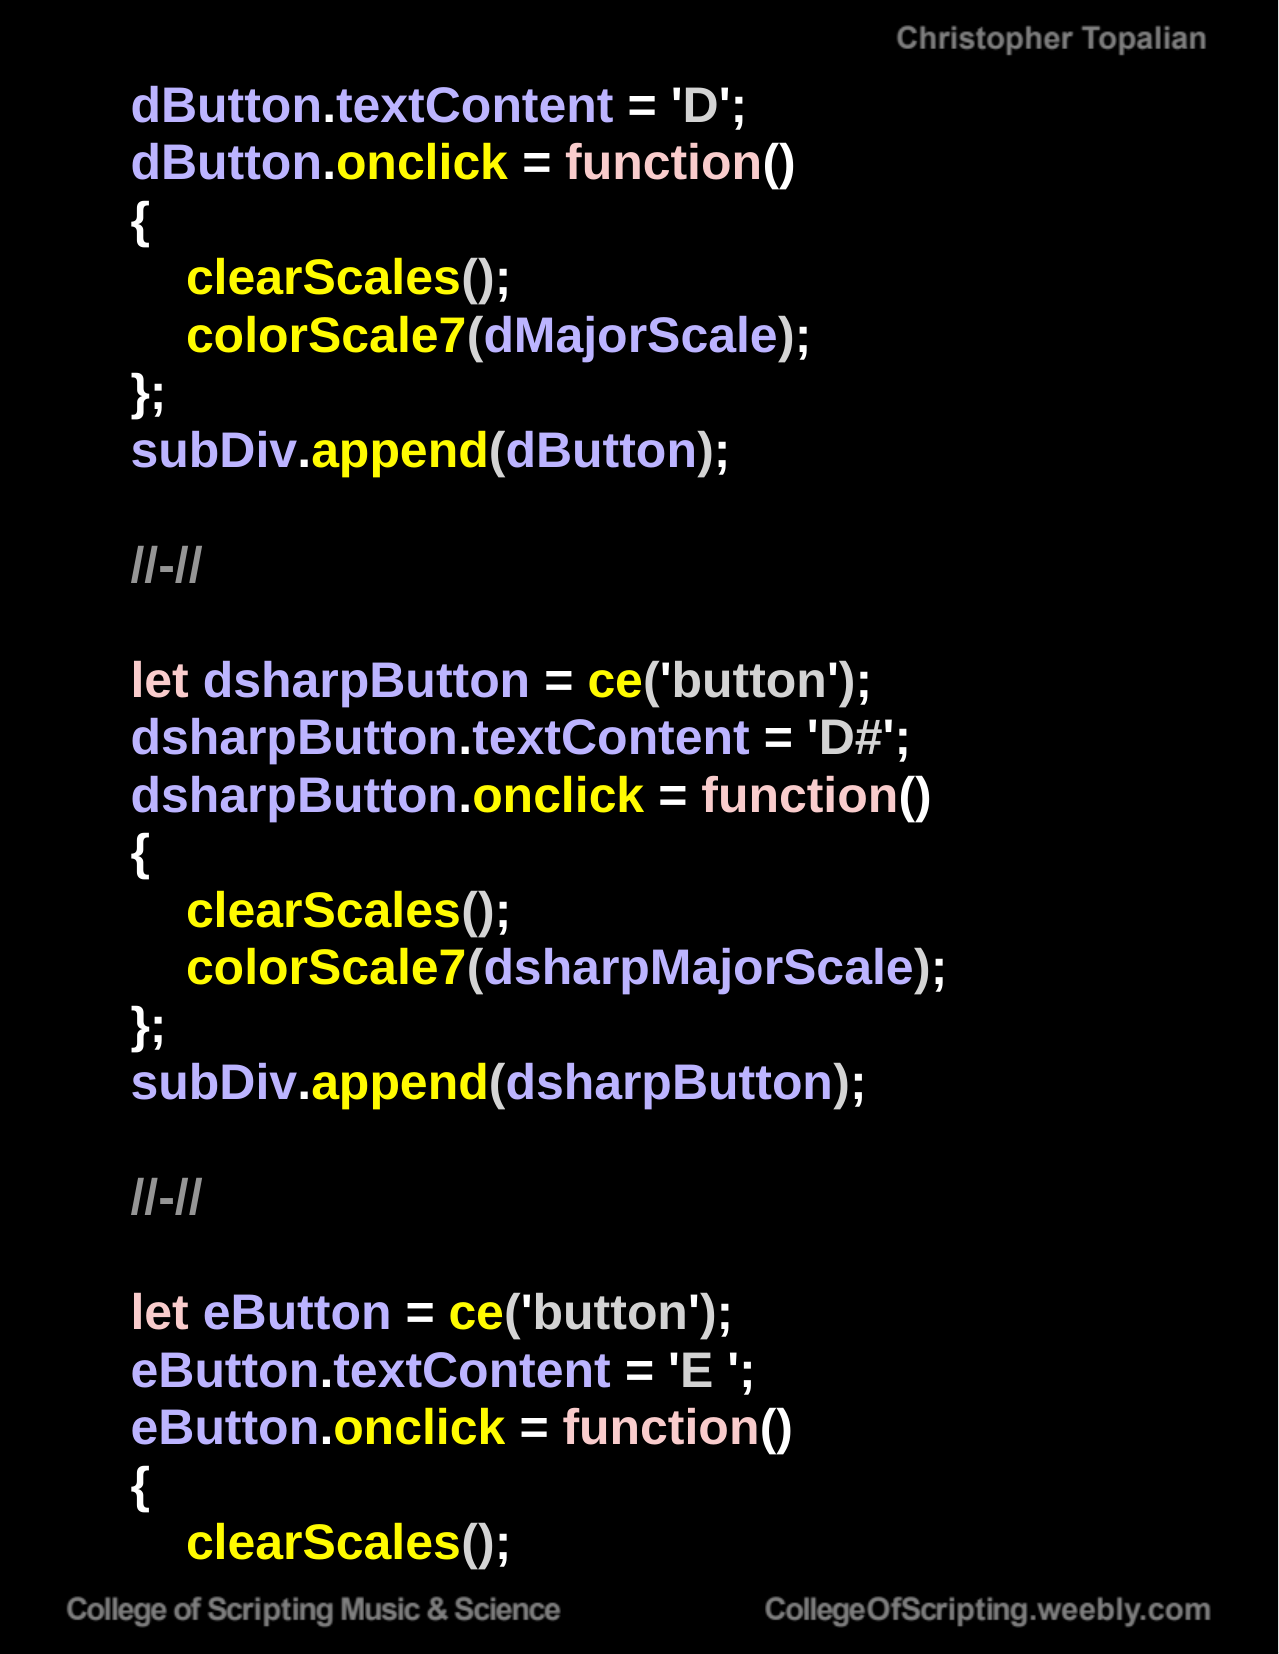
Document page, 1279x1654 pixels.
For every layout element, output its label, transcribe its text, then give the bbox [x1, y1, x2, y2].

text dsharpButton.textContent = 'D#'; [75, 707, 1203, 765]
text }; [75, 995, 1203, 1052]
text { [75, 822, 1203, 880]
text clearScales(); [75, 247, 1203, 305]
text colorScale7(dMajorScale); [75, 305, 1203, 362]
text colorScale7(dsharpMajorScale); [75, 937, 1203, 995]
text eButton.textContent = 'E '; [75, 1340, 1203, 1397]
text { [75, 1455, 1203, 1512]
text let eButton = ce('button'); [75, 1282, 1203, 1340]
text //-// [75, 1167, 1203, 1225]
text { [75, 190, 1203, 247]
text subDiv.append(dButton); [75, 420, 1203, 477]
text //-// [75, 535, 1203, 592]
text clearScales(); [75, 880, 1203, 937]
text dsharpButton.onclick = function() [75, 765, 1203, 822]
text dButton.textContent = 'D'; [75, 75, 1203, 132]
text }; [75, 362, 1203, 420]
text dButton.onclick = function() [75, 132, 1203, 190]
text eButton.onclick = function() [75, 1397, 1203, 1455]
text clearScales(); [75, 1512, 1203, 1570]
text subDiv.append(dsharpButton); [75, 1052, 1203, 1110]
text let dsharpButton = ce('button'); [75, 650, 1203, 707]
